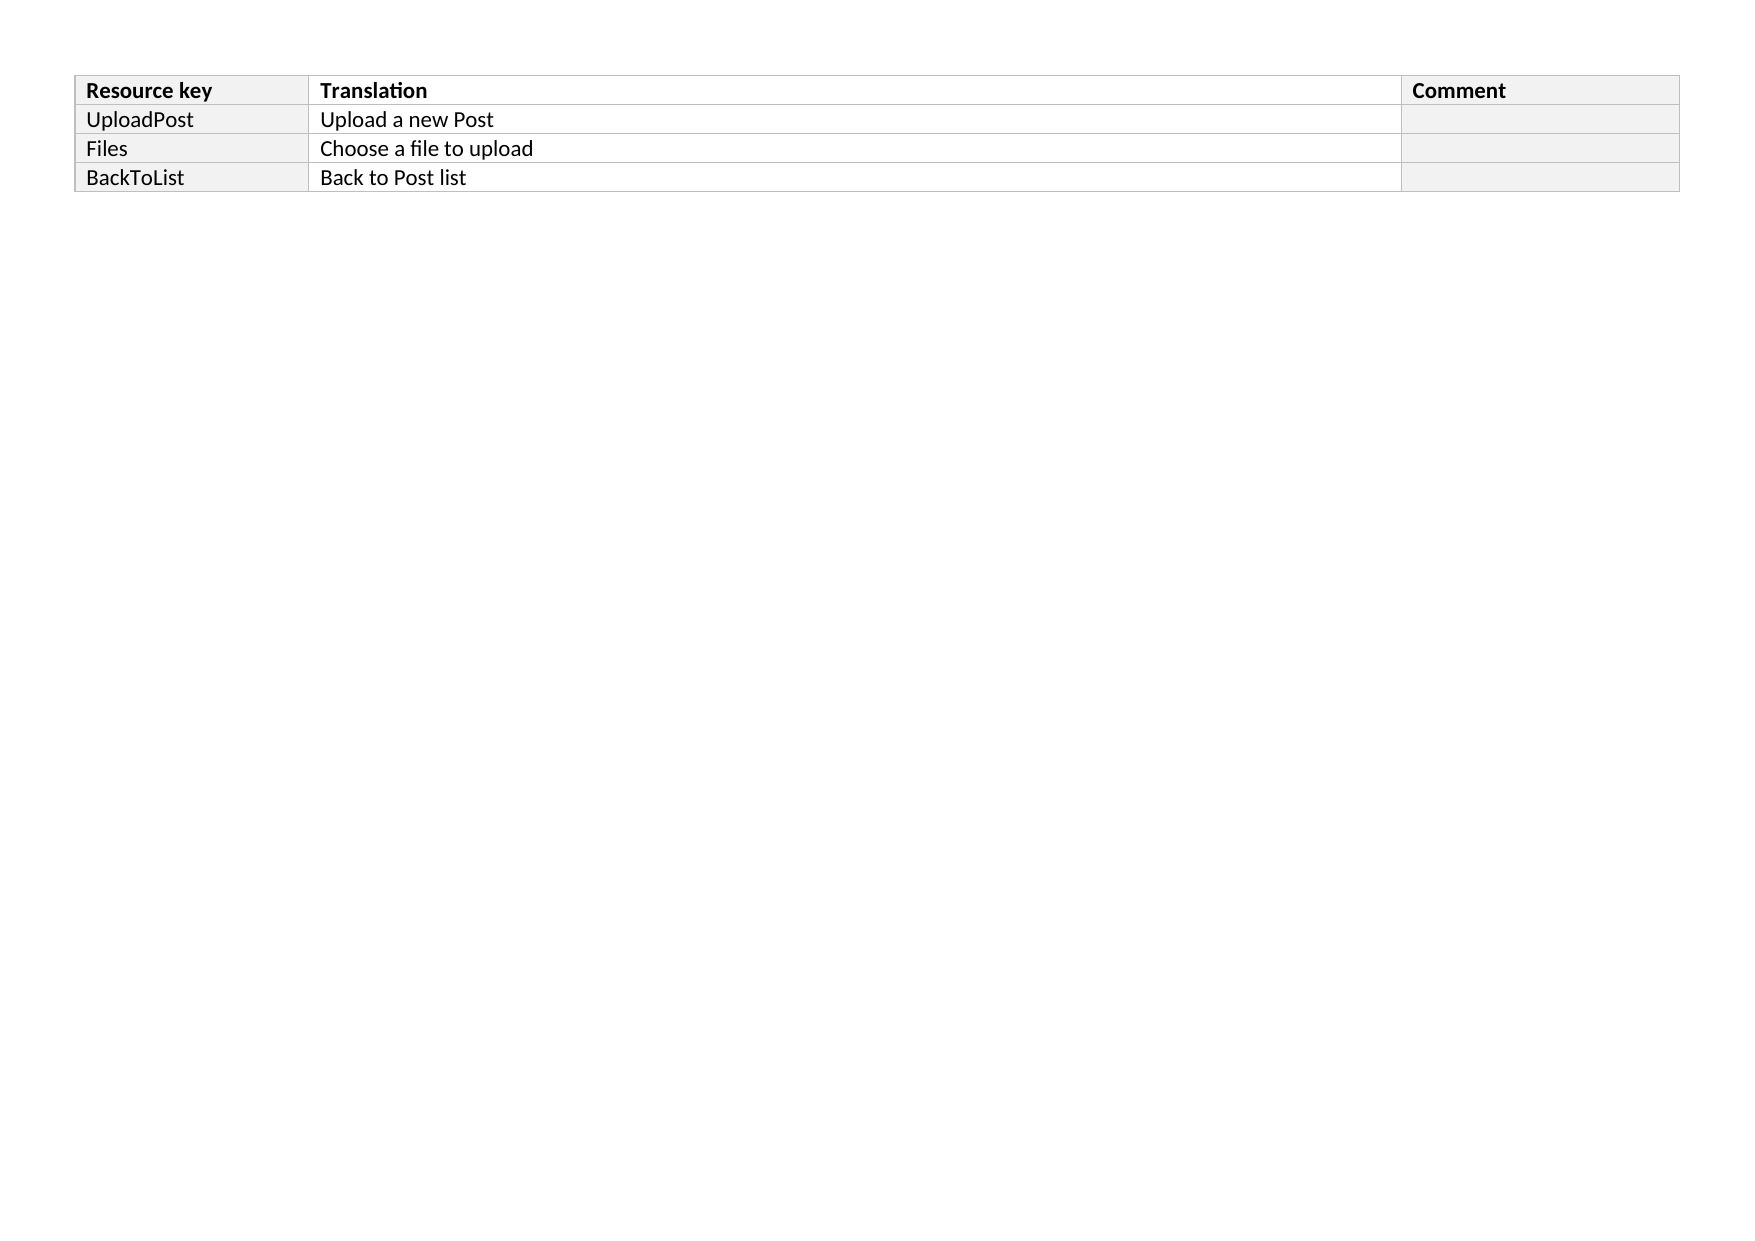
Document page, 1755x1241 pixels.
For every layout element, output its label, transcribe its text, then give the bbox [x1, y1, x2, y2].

table_header Translation [309, 76, 1401, 104]
table_header Comment [1402, 76, 1679, 104]
table_cell [1402, 134, 1679, 162]
table_header Resource key [76, 76, 308, 104]
table_cell Back to Post list [309, 163, 1401, 191]
table_cell Upload a new Post [309, 105, 1401, 133]
table_cell Files [76, 134, 308, 162]
table_cell BackToList [76, 163, 308, 191]
table_cell Choose a file to upload [309, 134, 1401, 162]
table_cell [1402, 105, 1679, 133]
table_cell [1402, 163, 1679, 191]
table_cell UploadPost [76, 105, 308, 133]
